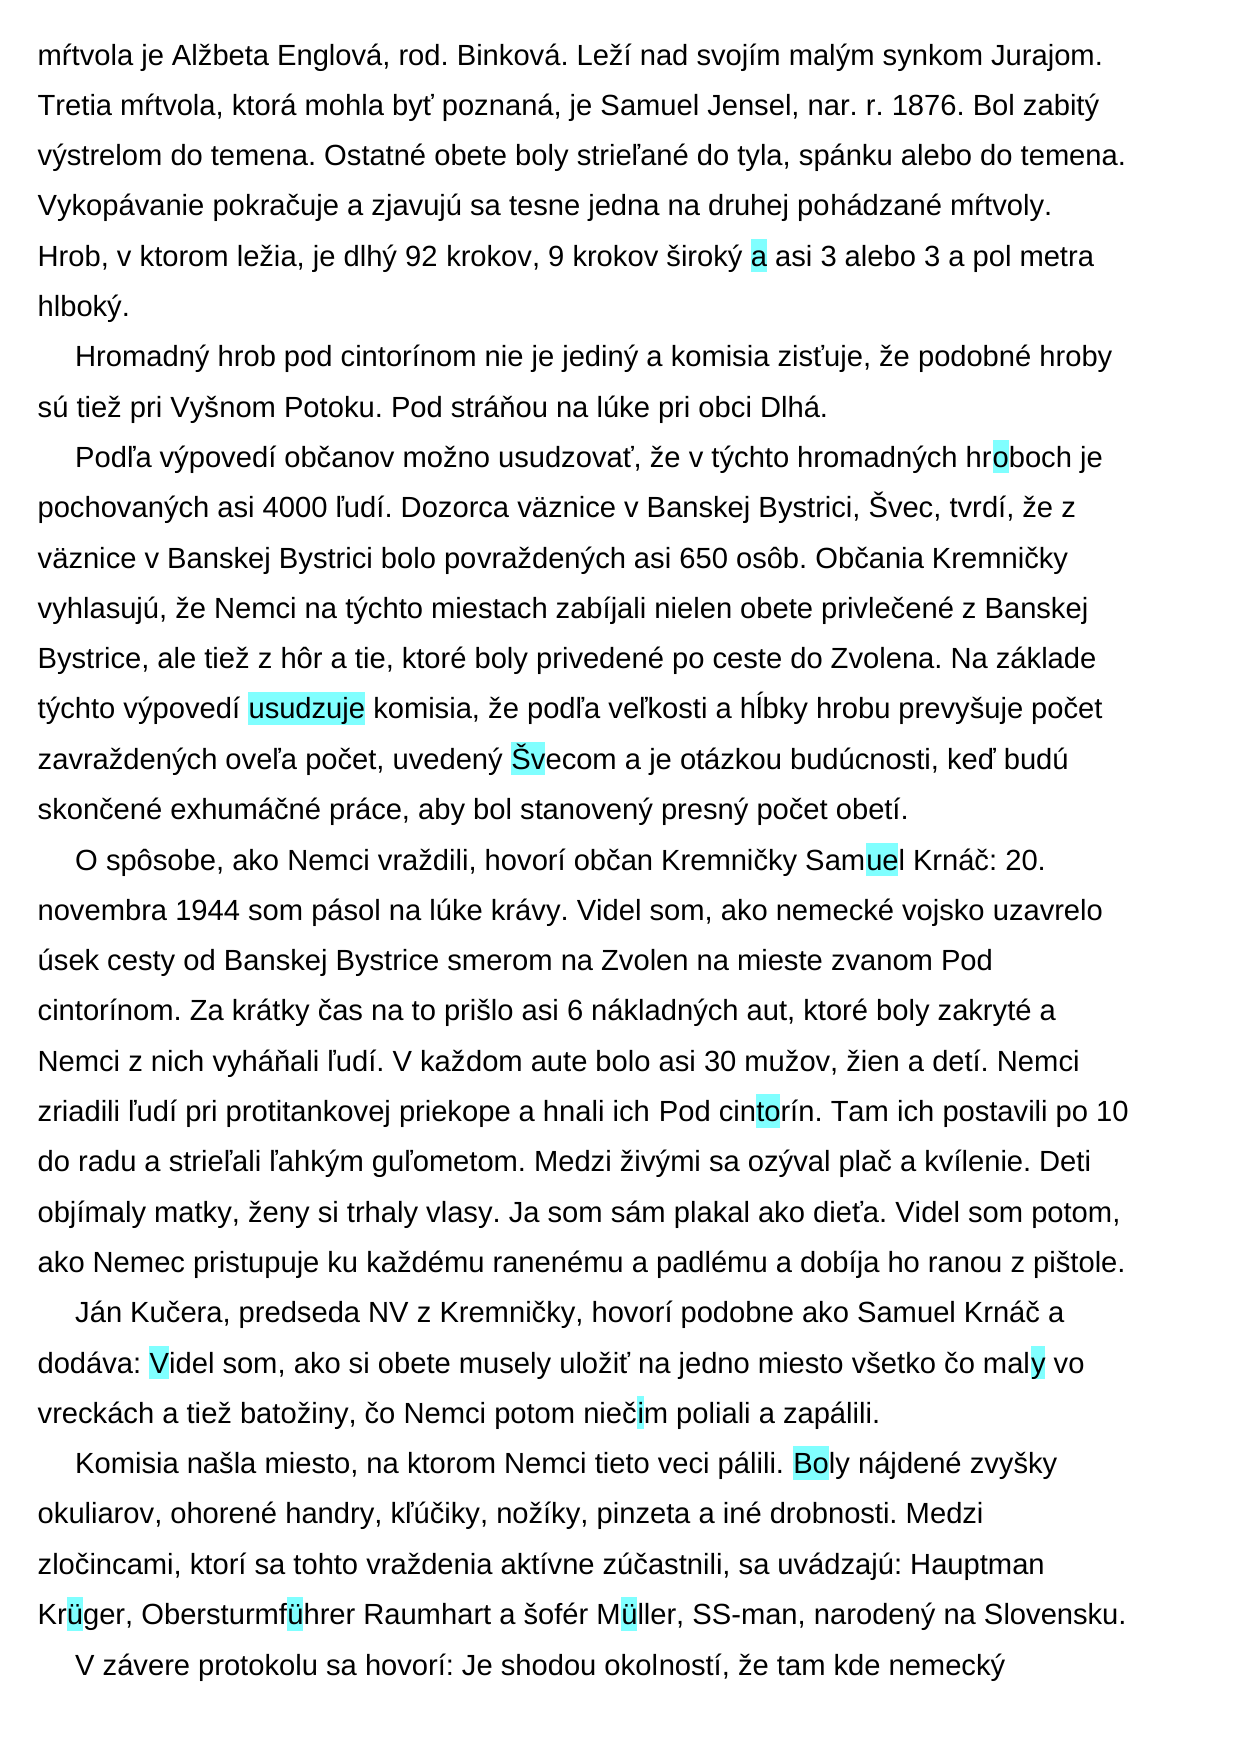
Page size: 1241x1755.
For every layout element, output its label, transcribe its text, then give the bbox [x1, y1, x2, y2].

text V závere protokolu sa hovorí: Je shodou okol­ností, že tam kde nemecký [37, 1647, 1130, 1681]
text Podľa výpovedí občanov možno usudzovať, že v týchto hromadných hroboch je pochovaných asi 4000 ľudí. Dozorca väznice v Banskej Bystrici, Švec, tvrdí, že z väznice v Banskej Bystrici bolo po­vraždených asi 650 osôb. Občania Kremničky vyhlasujú, že Nemci na týchto miestach zabíjali nielen obete privlečené z Banskej Bystrice, ale tiež z hôr a tie, ktoré boly privedené po ceste do Zvolena. Na základe týchto výpovedí usudzuje komisia, že podľa veľkosti a hĺbky hrobu prevyšuje počet zavraždených oveľa počet, uvedený Švecom a je otázkou budúcnosti, keď budú skončené exhumáčné práce, aby bol stanovený presný počet obetí. [37, 440, 1130, 826]
text Hromadný hrob pod cintorínom nie je jediný a komisia zisťuje, že podobné hroby sú tiež pri Vyš­nom Potoku. Pod stráňou na lúke pri obci Dlhá. [37, 339, 1130, 423]
text Ján Kučera, predseda NV z Kremničky, hovorí podobne ako Samuel Krnáč a dodáva: Videl som, ako si obete musely uložiť na jedno miesto všetko čo maly vo vreckách a tiež batožiny, čo Nemci potom niečim poliali a zapálili. [37, 1295, 1130, 1429]
text Komisia našla miesto, na ktorom Nemci tieto veci pálili. Boly nájdené zvyšky okuliarov, ohorené handry, kľúčiky, nožíky, pinzeta a iné drobnosti. Medzi zločincami, ktorí sa tohto vraždenia aktívne zúčastnili, sa uvádzajú: Hauptman Krüger, Obersturmführer Raumhart a šofér Müller, SS-man, na­rodený na Slovensku. [37, 1446, 1130, 1631]
text mŕtvola je Alžbeta Englová, rod. Binková. Leží nad svojím malým synkom Jurajom. Tretia mŕtvola, ktorá mohla byť poznaná, je Samuel Jensel, nar. r. 1876. Bol zabitý výstrelom do temena. Ostatné obete boly strieľané do tyla, spánku alebo do temena. Vykopávanie po­kračuje a zjavujú sa tesne jedna na druhej po­hádzané mŕtvoly. Hrob, v ktorom ležia, je dlhý 92 krokov, 9 krokov široký a asi 3 alebo 3 a pol metra hlboký. [37, 37, 1130, 323]
text O spôsobe, ako Nemci vraždili, hovorí občan Kremničky Samuel Krnáč: 20. novembra 1944 som pásol na lúke krávy. Videl som, ako nemecké vojsko uzavrelo úsek cesty od Banskej Bystrice smerom na Zvolen na mieste zvanom Pod cintorínom. Za krátky čas na to prišlo asi 6 nákladných aut, ktoré boly zakryté a Nemci z nich vyháňali ľudí. V kaž­dom aute bolo asi 30 mužov, žien a detí. Nemci zriadili ľudí pri protitankovej priekope a hnali ich Pod cintorín. Tam ich postavili po 10 do radu a strieľali ľahkým guľometom. Medzi živými sa ozýval plač a kvílenie. Deti objímaly matky, ženy si trhaly vlasy. Ja som sám plakal ako dieťa. Videl som potom, ako Nemec pristupuje ku každému ranenému a padlému a dobíja ho ranou z pištole. [37, 842, 1130, 1278]
